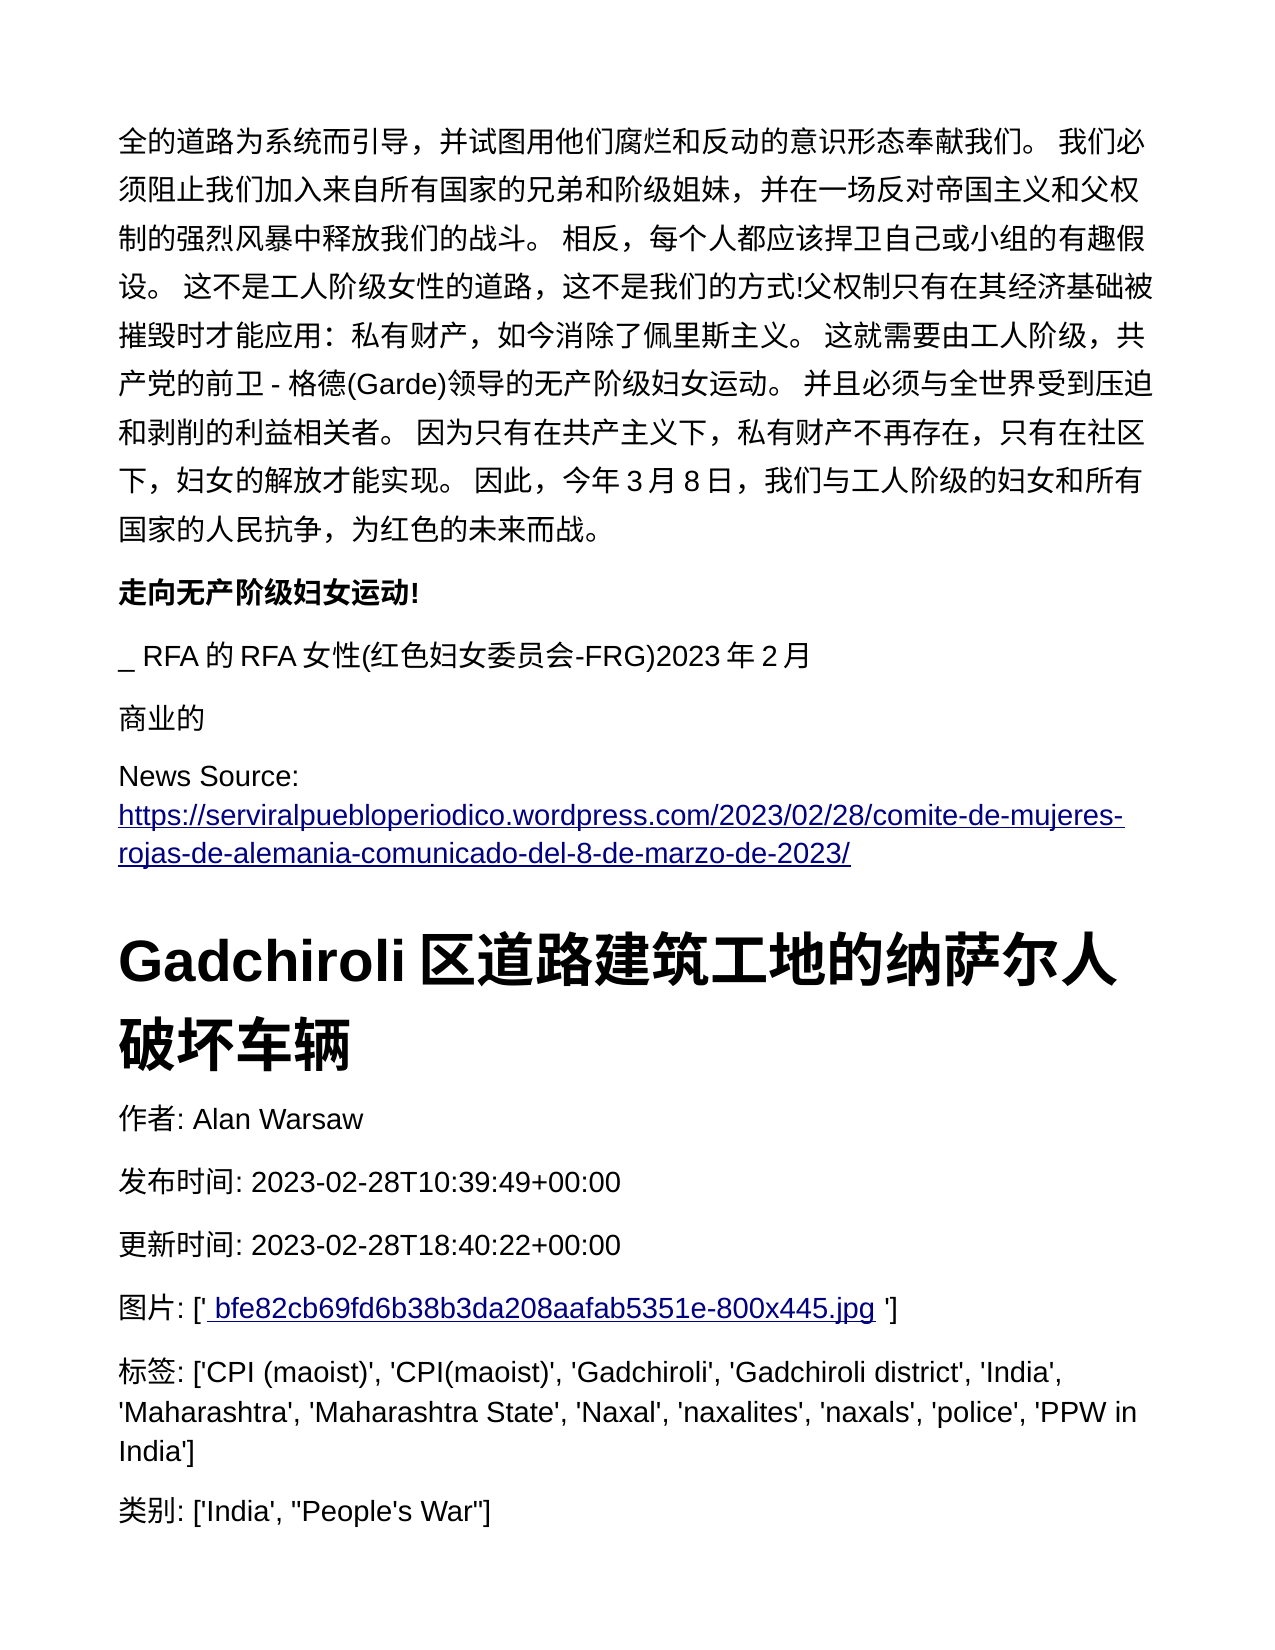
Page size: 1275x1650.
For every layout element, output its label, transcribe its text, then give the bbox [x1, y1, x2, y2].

text 商业的 [118, 696, 1157, 738]
text 发布时间: 2023-02-28T10:39:49+00:00 [118, 1159, 1157, 1201]
text 作者: Alan Warsaw [118, 1096, 1157, 1138]
text 更新时间: 2023-02-28T18:40:22+00:00 [118, 1222, 1157, 1264]
text 图片: [' bfe82cb69fd6b38b3da208aafab5351e-800x445.jpg '] [118, 1285, 1157, 1327]
text 类别: ['India', "People's War"] [118, 1487, 1157, 1529]
text 走向无产阶级妇女运动! [118, 569, 1157, 612]
text 所有这一切，通货膨胀的浪潮，实际工资的衰落，对托儿所，医院的误导等等，都会影响整个班级，但进一步影响了在职妇女，因为索马索族人被帝国主义和父权制所做的适当和利用。 这就是受欢迎的妇女和工人阶级生活在世界各地的情况。因此，我们有双重理由站起来，反对这一制度，不喜欢我们对它的愤怒。 帝国主义者知道这一点，因此强调要停止我们的斗争，使其成为无牙的抗议，并通过安全的道路为系统而引导，并试图用他们腐烂和反动的意识形态奉献我们。 我们必须阻止我们加入来自所有国家的兄弟和阶级姐妹，并在一场反对帝国主义和父权制的强烈风暴中释放我们的战斗。 相反，每个人都应该捍卫自己或小组的有趣假设。 这不是工人阶级女性的道路，这不是我们的方式!父权制只有在其经济基础被摧毁时才能应用：私有财产，如今消除了佩里斯主义。 这就需要由工人阶级，共产党的前卫 - 格德(Garde)领导的无产阶级妇女运动。 并且必须与全世界受到压迫和剥削的利益相关者。 因为只有在共产主义下，私有财产不再存在，只有在社区下，妇女的解放才能实现。 因此，今年3月8日，我们与工人阶级的妇女和所有国家的人民抗争，为红色的未来而战。 [118, 118, 1157, 549]
text _ RFA的RFA女性(红色妇女委员会-FRG)2023年2月 [118, 633, 1157, 675]
text News Source: https://serviralpuebloperiodico.wordpress.com/2023/02/28/comite-de-mujeres-rojas-de-alemania-comunicado-del-8-de-marzo-de-2023/ [118, 759, 1157, 869]
subtitle Gadchiroli区道路建筑工地的纳萨尔人破坏车辆 [118, 914, 1157, 1083]
text 标签: ['CPI (maoist)', 'CPI(maoist)', 'Gadchiroli', 'Gadchiroli district', 'India', 'Maharashtra', 'Maharashtra State', 'Naxal', 'naxalites', 'naxals', 'police', 'PPW in India'] [118, 1348, 1157, 1467]
